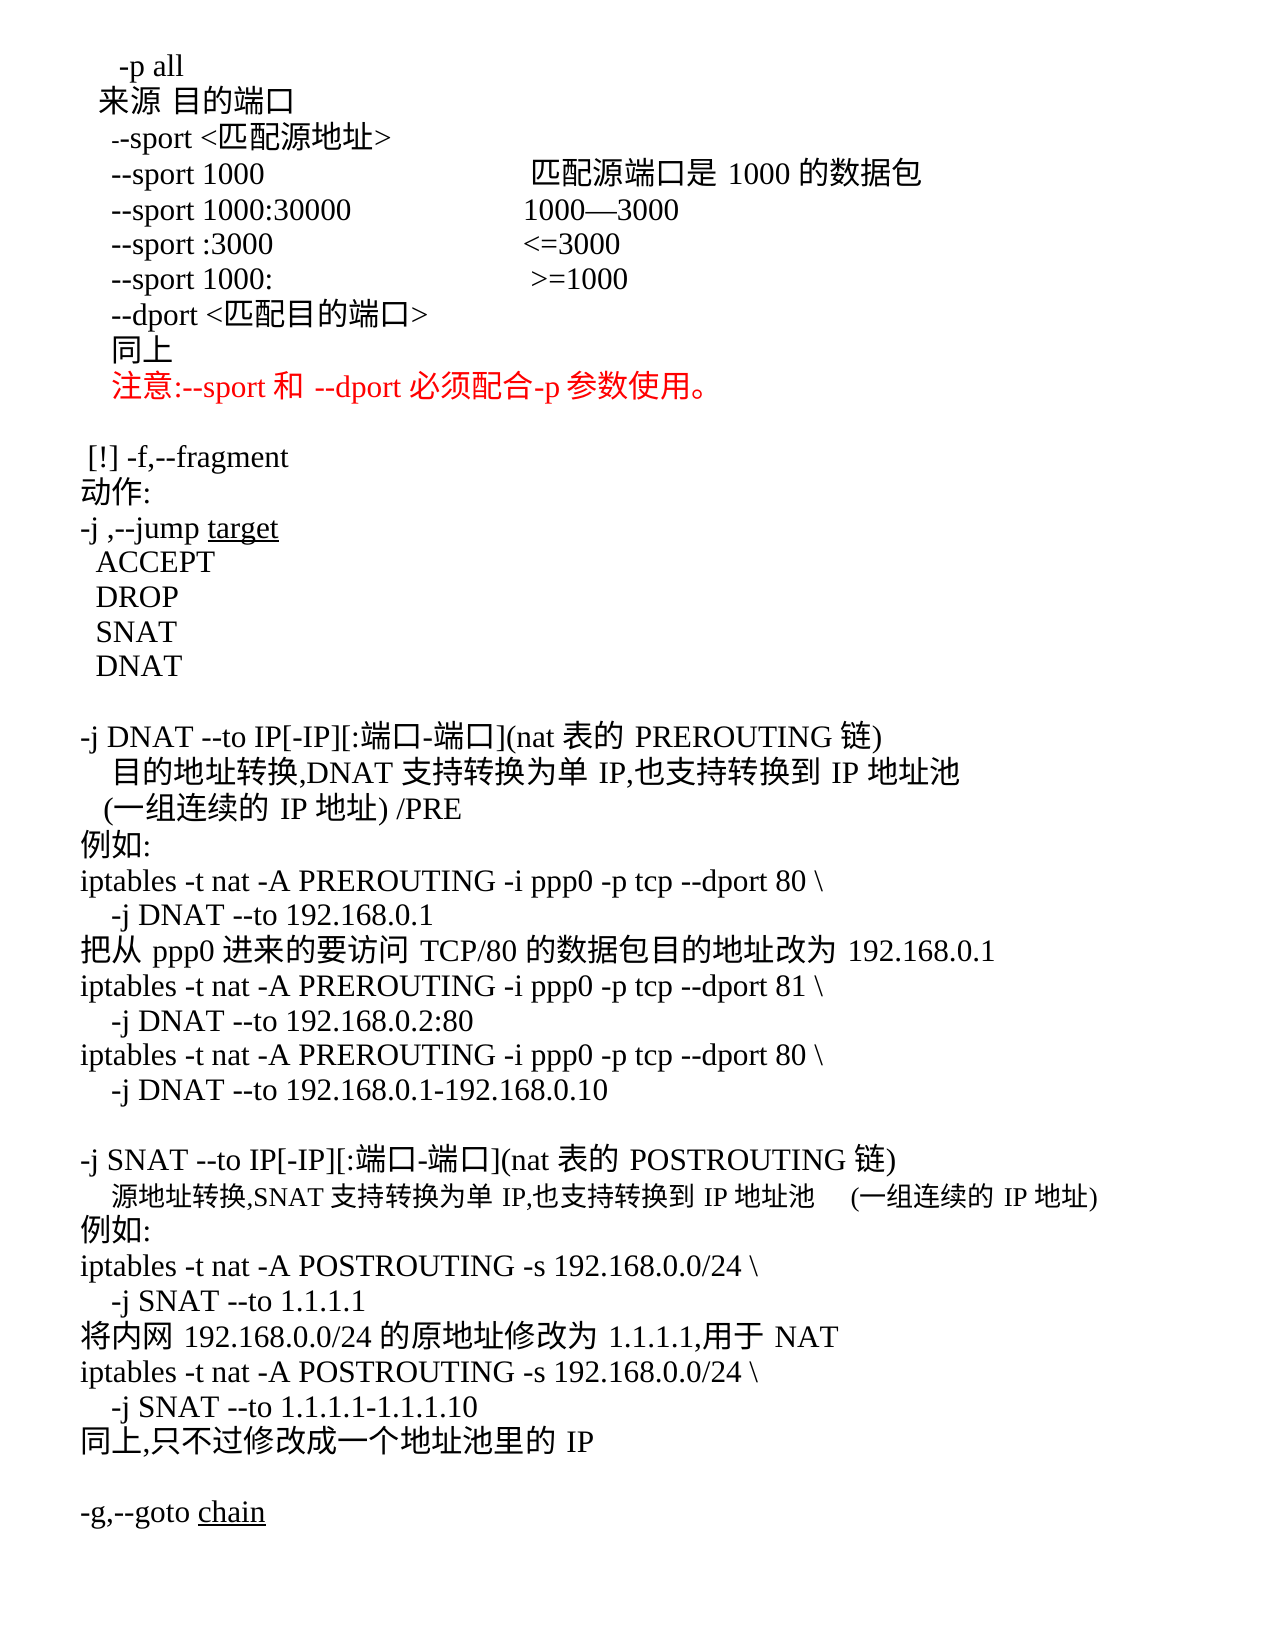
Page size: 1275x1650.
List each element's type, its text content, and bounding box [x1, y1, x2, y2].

text 例如: [80, 827, 1197, 863]
text 把从 ppp0 进来的要访问 TCP/80 的数据包目的地址改为 192.168.0.1 [80, 932, 1197, 969]
text iptables -t nat -A POSTROUTING -s 192.168.0.0/24 \ [80, 1354, 1197, 1389]
text -j DNAT --to 192.168.0.2:80 [80, 1003, 1197, 1038]
text -j SNAT --to IP[-IP][:端口-端口](nat 表的 POSTROUTING 链) [80, 1142, 1197, 1178]
text iptables -t nat -A PREROUTING -i ppp0 -p tcp --dport 80 \ [80, 863, 1197, 898]
text 源地址转换,SNAT 支持转换为单 IP,也支持转换到 IP 地址池 (一组连续的 IP 地址) [80, 1178, 1197, 1213]
text 注意:--sport 和 --dport 必须配合-p参数使用。 [80, 368, 1197, 405]
text iptables -t nat -A PREROUTING -i ppp0 -p tcp --dport 81 \ [80, 969, 1197, 1003]
text -j SNAT --to 1.1.1.1 [80, 1284, 1197, 1318]
text iptables -t nat -A POSTROUTING -s 192.168.0.0/24 \ [80, 1249, 1197, 1284]
text (一组连续的 IP 地址) /PRE [80, 791, 1197, 827]
text -j SNAT --to 1.1.1.1-1.1.1.10 [80, 1389, 1197, 1424]
text -p all 来源 目的端口 --sport <匹配源地址> --sport 1000 匹配源端口是 1000 的数据包 --sport 1000:30000 1000—3000 --sport :3000 <=3000 --sport 1000: >=1000 --dport <匹配目的端口> 同上 [80, 48, 1197, 368]
text 例如: [80, 1213, 1197, 1249]
text iptables -t nat -A PREROUTING -i ppp0 -p tcp --dport 80 \ [80, 1038, 1197, 1073]
text -g,--goto chain [80, 1495, 1197, 1529]
text 目的地址转换,DNAT 支持转换为单 IP,也支持转换到 IP 地址池 [80, 754, 1197, 791]
text 将内网 192.168.0.0/24 的原地址修改为 1.1.1.1,用于 NAT [80, 1318, 1197, 1354]
text [!] -f,--fragment 动作: -j ,--jump target ACCEPT DROP SNAT DNAT [80, 439, 1197, 683]
text -j DNAT --to 192.168.0.1 [80, 898, 1197, 932]
text 同上,只不过修改成一个地址池里的 IP [80, 1424, 1197, 1460]
text -j DNAT --to IP[-IP][:端口-端口](nat 表的 PREROUTING 链) [80, 718, 1197, 754]
text -j DNAT --to 192.168.0.1-192.168.0.10 [80, 1073, 1197, 1107]
